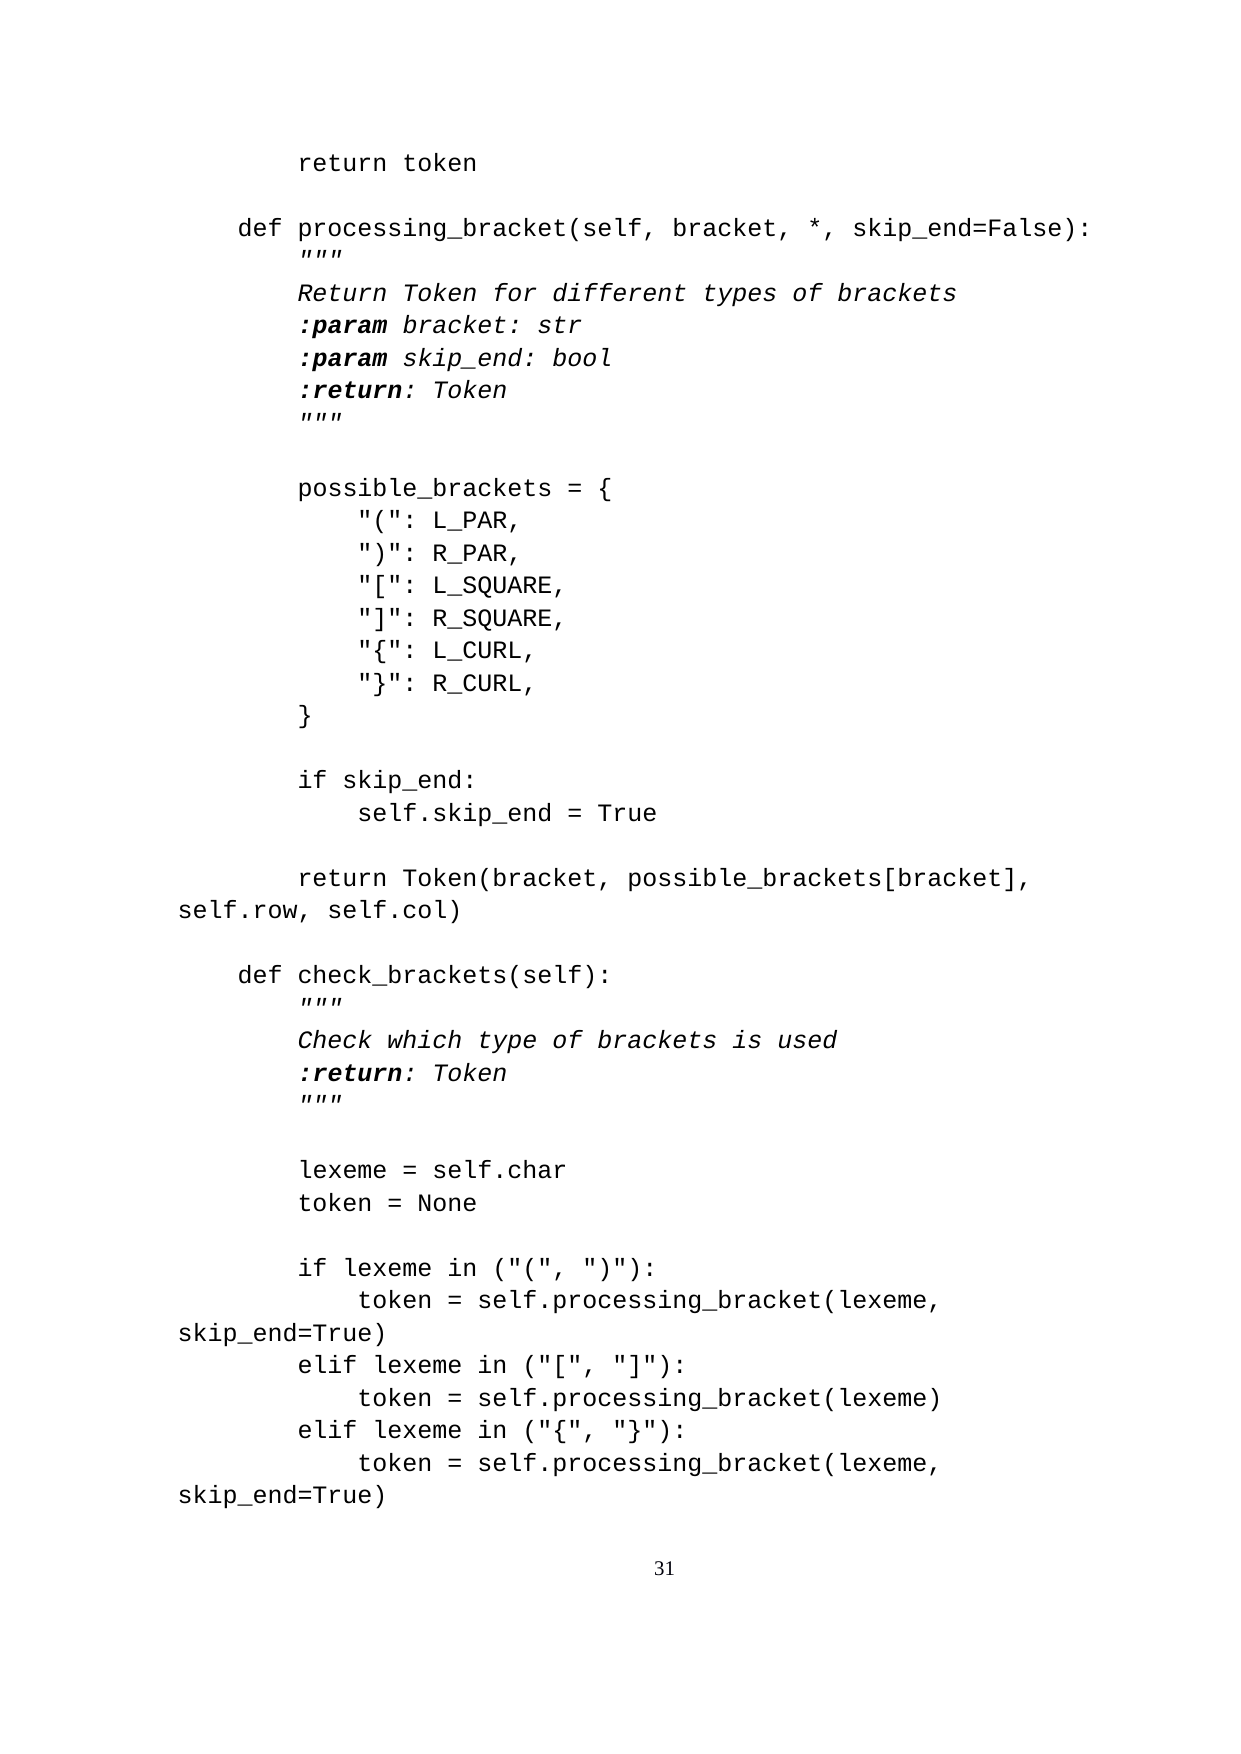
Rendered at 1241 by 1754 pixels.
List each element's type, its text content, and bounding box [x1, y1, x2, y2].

text return token def processing_bracket(self, bracket, *, skip_end=False): """ Return Token for different types of brackets :param bracket: str :param skip_end: bool :return: Token """ possible_brackets = { "(": L_PAR, ")": R_PAR, "[": L_SQUARE, "]": R_SQUARE, "{": L_CURL, "}": R_CURL, } if skip_end: self.skip_end = True return Token(bracket, possible_brackets[bracket], self.row, self.col) def check_brackets(self): """ Check which type of brackets is used :return: Token """ lexeme = self.char token = None if lexeme in ("(", ")"): token = self.processing_bracket(lexeme, skip_end=True) elif lexeme in ("[", "]"): token = self.processing_bracket(lexeme) elif lexeme in ("{", "}"): token = self.processing_bracket(lexeme, skip_end=True) [177, 118, 1152, 1544]
